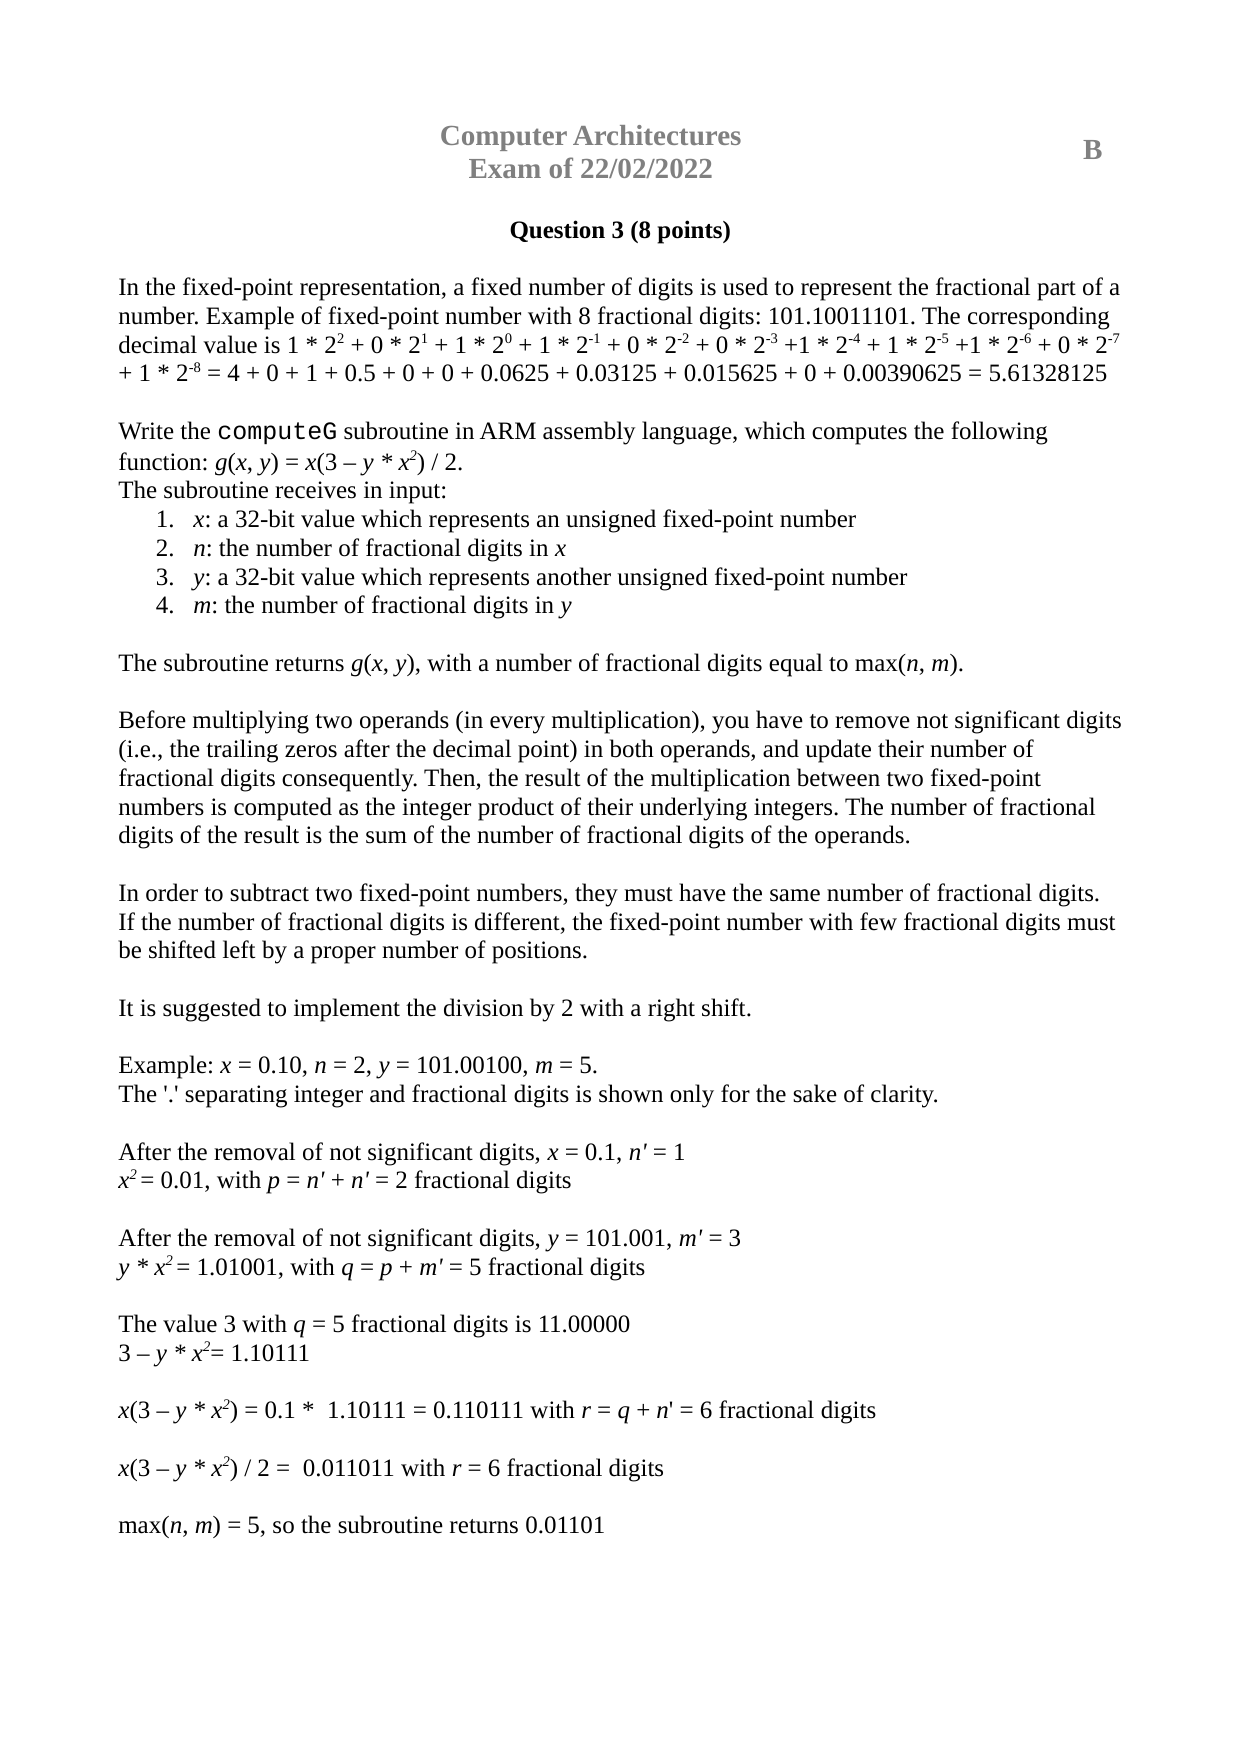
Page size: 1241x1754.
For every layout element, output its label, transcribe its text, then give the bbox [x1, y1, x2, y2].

text In the fixed-point representation, a fixed number of digits is used to represent the fractional part of a number. Example of fixed-point number with 8 fractional digits: 101.10011101. The corresponding decimal value is 1 * 22 + 0 * 21 + 1 * 20 + 1 * 2-1 + 0 * 2-2 + 0 * 2-3 +1 * 2-4 + 1 * 2-5 +1 * 2-6 + 0 * 2-7 + 1 * 2-8 = 4 + 0 + 1 + 0.5 + 0 + 0 + 0.0625 + 0.03125 + 0.015625 + 0 + 0.00390625 = 5.61328125 [118, 272, 1122, 387]
text The subroutine returns g(x, y), with a number of fractional digits equal to max(n, m). [118, 648, 1122, 677]
text In order to subtract two fixed-point numbers, they must have the same number of fractional digits. If the number of fractional digits is different, the fixed-point number with few fractional digits must be shifted left by a proper number of positions. [118, 878, 1122, 964]
text Write the computeG subroutine in ARM assembly language, which computes the following function: g(x, y) = x(3 – y * x2) / 2. [118, 416, 1122, 476]
text The value 3 with q = 5 fractional digits is 11.00000 [118, 1309, 1122, 1338]
text After the removal of not significant digits, y = 101.001, m' = 3 [118, 1223, 1122, 1252]
text x(3 – y * x2) / 2 = 0.011011 with r = 6 fractional digits [118, 1453, 1122, 1482]
text y * x2 = 1.01001, with q = p + m' = 5 fractional digits [118, 1252, 1122, 1281]
text The '.' separating integer and fractional digits is shown only for the sake of clarity. [118, 1079, 1122, 1108]
list n: the number of fractional digits in x [156, 533, 1122, 562]
text x(3 – y * x2) = 0.1 * 1.10111 = 0.110111 with r = q + n' = 6 fractional digits [118, 1396, 1122, 1424]
text Question 3 (8 points) [118, 215, 1122, 243]
text 3 – y * x2= 1.10111 [118, 1338, 1122, 1367]
text It is suggested to implement the division by 2 with a right shift. [118, 993, 1122, 1022]
text Before multiplying two operands (in every multiplication), you have to remove not significant digits (i.e., the trailing zeros after the decimal point) in both operands, and update their number of fractional digits consequently. Then, the result of the multiplication between two fixed-point numbers is computed as the integer product of their underlying integers. The number of fractional digits of the result is the sum of the number of fractional digits of the operands. [118, 706, 1122, 849]
text x2 = 0.01, with p = n' + n' = 2 fractional digits [118, 1166, 1122, 1194]
text The subroutine receives in input: [118, 476, 1122, 504]
text max(n, m) = 5, so the subroutine returns 0.01101 [118, 1511, 1122, 1539]
text After the removal of not significant digits, x = 0.1, n' = 1 [118, 1137, 1122, 1166]
list x: a 32-bit value which represents an unsigned fixed-point number [156, 504, 1122, 533]
list y: a 32-bit value which represents another unsigned fixed-point number [156, 562, 1122, 591]
text Example: x = 0.10, n = 2, y = 101.00100, m = 5. [118, 1051, 1122, 1079]
list m: the number of fractional digits in y [156, 591, 1122, 619]
